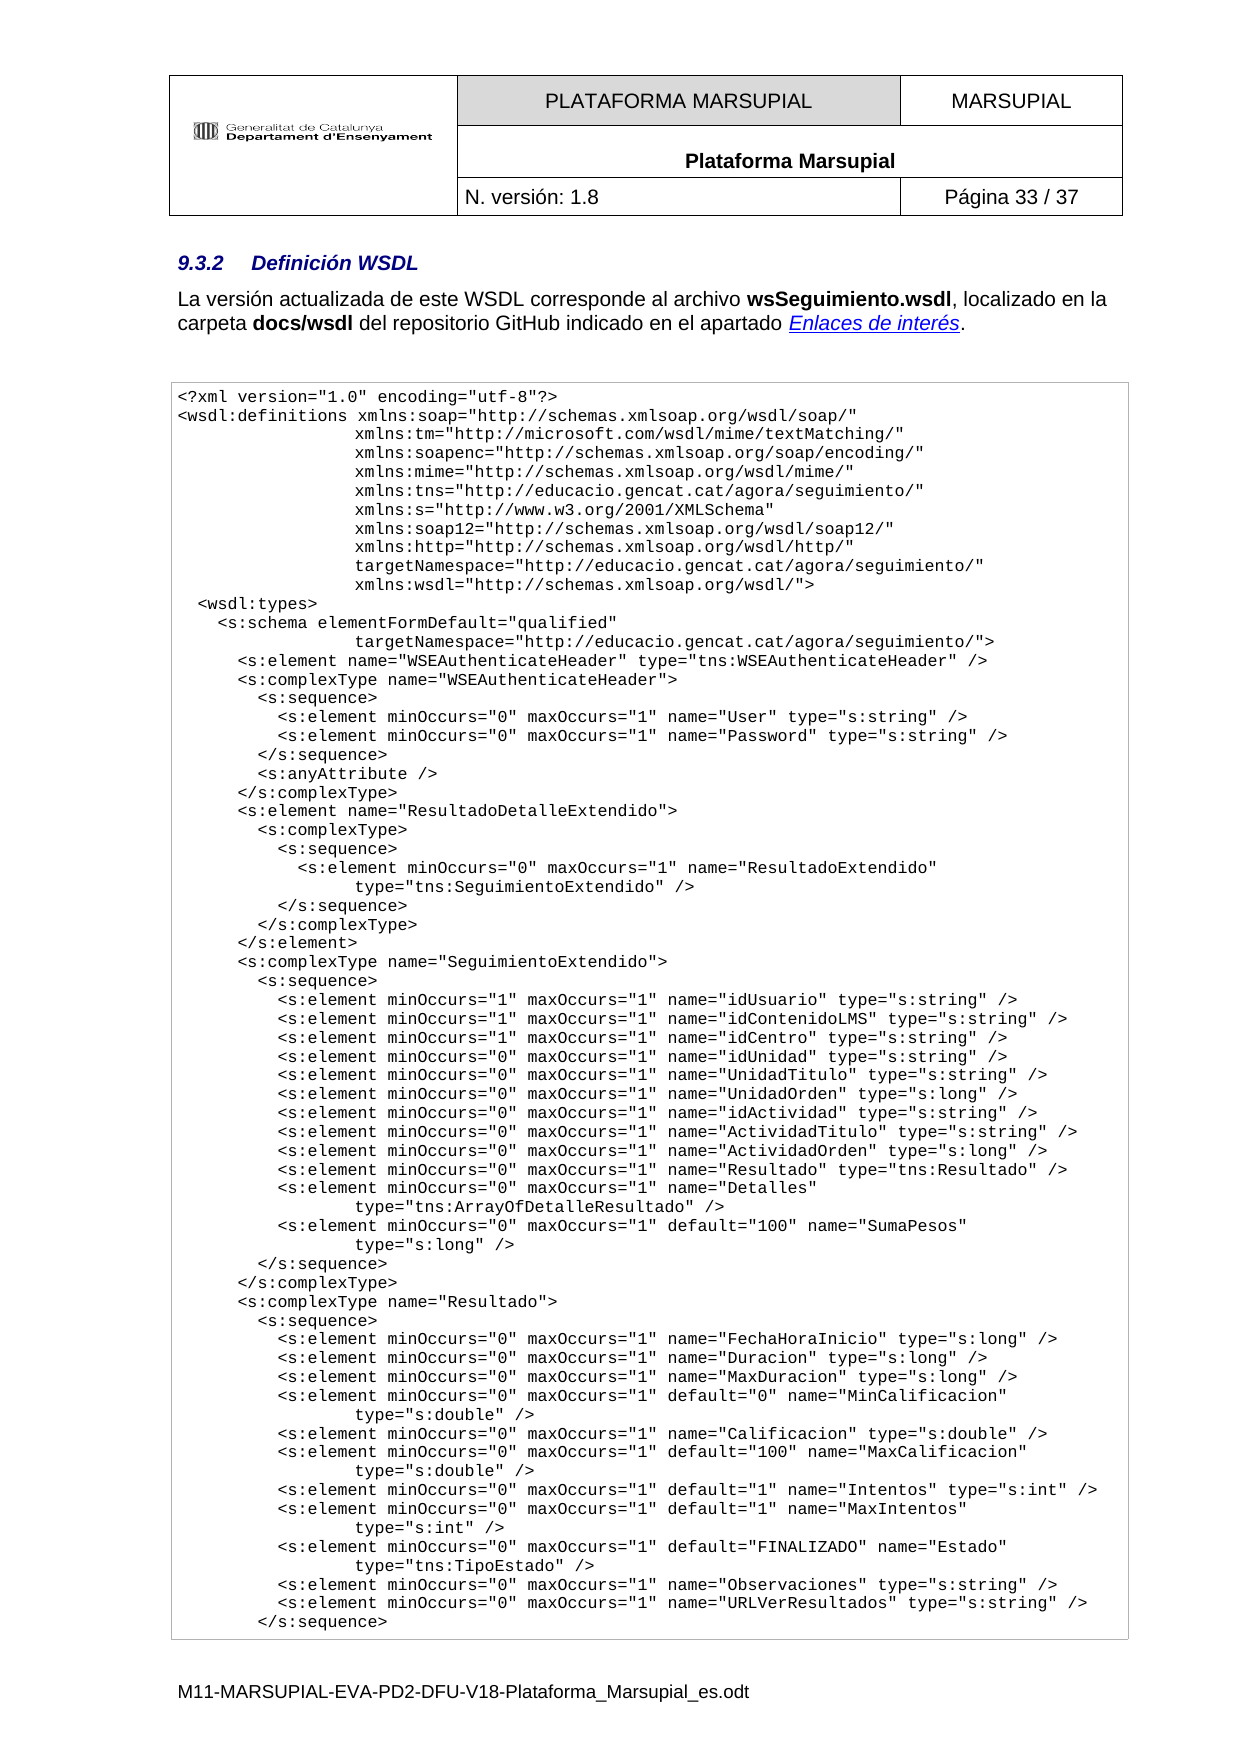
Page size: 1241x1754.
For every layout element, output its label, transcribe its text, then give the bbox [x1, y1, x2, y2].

text <s:element minOccurs="0" maxOccurs="1" name="ResultadoExtendido" type="tns:SeguimientoExtendido" /> [177, 859, 1122, 897]
text <s:element minOccurs="0" maxOccurs="1" name="Observaciones" type="s:string" /> [177, 1576, 1122, 1595]
text </s:element> [177, 935, 1122, 954]
text <s:element minOccurs="0" maxOccurs="1" default="1" name="MaxIntentos" type="s:int" /> [177, 1501, 1122, 1538]
text </s:complexType> [177, 1274, 1122, 1293]
text <s:complexType> [177, 822, 1122, 841]
text <s:element minOccurs="0" maxOccurs="1" name="FechaHoraInicio" type="s:long" /> [177, 1331, 1122, 1350]
text </s:sequence> [177, 746, 1122, 765]
text <s:element minOccurs="0" maxOccurs="1" name="User" type="s:string" /> [177, 709, 1122, 728]
text <wsdl:types> [177, 596, 1122, 614]
text <s:sequence> [177, 690, 1122, 709]
text <s:element minOccurs="1" maxOccurs="1" name="idUsuario" type="s:string" /> [177, 992, 1122, 1010]
text <?xml version="1.0" encoding="utf-8"?> [172, 383, 1128, 407]
text <s:element minOccurs="0" maxOccurs="1" name="ActividadOrden" type="s:long" /> [177, 1142, 1122, 1161]
text <s:element minOccurs="0" maxOccurs="1" name="Calificacion" type="s:double" /> [177, 1425, 1122, 1444]
text <wsdl:definitions xmlns:soap="http://schemas.xmlsoap.org/wsdl/soap/" xmlns:tm="http://microsoft.com/wsdl/mime/textMatching/" xmlns:soapenc="http://schemas.xmlsoap.org/soap/encoding/" xmlns:mime="http://schemas.xmlsoap.org/wsdl/mime/" xmlns:tns="http://educacio.gencat.cat/agora/seguimiento/" xmlns:s="http://www.w3.org/2001/XMLSchema" xmlns:soap12="http://schemas.xmlsoap.org/wsdl/soap12/" xmlns:http="http://schemas.xmlsoap.org/wsdl/http/" targetNamespace="http://educacio.gencat.cat/agora/seguimiento/" xmlns:wsdl="http://schemas.xmlsoap.org/wsdl/"> [177, 407, 1122, 596]
text <s:element minOccurs="0" maxOccurs="1" name="UnidadTitulo" type="s:string" /> [177, 1067, 1122, 1086]
text <s:element minOccurs="0" maxOccurs="1" name="idActividad" type="s:string" /> [177, 1105, 1122, 1123]
text <s:element minOccurs="0" maxOccurs="1" name="Duracion" type="s:long" /> [177, 1350, 1122, 1369]
text </s:sequence> [172, 1608, 1128, 1639]
text <s:element minOccurs="0" maxOccurs="1" name="URLVerResultados" type="s:string" /> [177, 1595, 1122, 1608]
text </s:sequence> [177, 897, 1122, 916]
text <s:schema elementFormDefault="qualified" targetNamespace="http://educacio.gencat.cat/agora/seguimiento/"> [177, 614, 1122, 652]
text <s:element minOccurs="0" maxOccurs="1" default="0" name="MinCalificacion" type="s:double" /> [177, 1387, 1122, 1425]
text <s:element minOccurs="0" maxOccurs="1" name="Detalles" type="tns:ArrayOfDetalleResultado" /> [177, 1180, 1122, 1218]
text <s:anyAttribute /> [177, 765, 1122, 784]
text <s:element minOccurs="0" maxOccurs="1" name="UnidadOrden" type="s:long" /> [177, 1086, 1122, 1105]
subtitle Definición WSDL [177, 251, 1122, 275]
text <s:element minOccurs="0" maxOccurs="1" name="idUnidad" type="s:string" /> [177, 1048, 1122, 1067]
text </s:sequence> [177, 1256, 1122, 1274]
text <s:element minOccurs="0" maxOccurs="1" default="100" name="MaxCalificacion" type="s:double" /> [177, 1444, 1122, 1482]
text <s:element name="ResultadoDetalleExtendido"> [177, 803, 1122, 822]
text <s:sequence> [177, 1312, 1122, 1331]
text <s:element minOccurs="0" maxOccurs="1" name="Password" type="s:string" /> [177, 728, 1122, 746]
text <s:element name="WSEAuthenticateHeader" type="tns:WSEAuthenticateHeader" /> [177, 652, 1122, 671]
text <s:sequence> [177, 841, 1122, 859]
text <s:element minOccurs="0" maxOccurs="1" name="Resultado" type="tns:Resultado" /> [177, 1161, 1122, 1180]
text </s:complexType> [177, 916, 1122, 935]
text <s:element minOccurs="0" maxOccurs="1" default="100" name="SumaPesos" type="s:long" /> [177, 1218, 1122, 1256]
text La versión actualizada de este WSDL corresponde al archivo wsSeguimiento.wsdl, localizado en la carpeta docs/wsdl del repositorio GitHub indicado en el apartado Enlaces de interés. [177, 287, 1122, 335]
text <s:element minOccurs="1" maxOccurs="1" name="idCentro" type="s:string" /> [177, 1029, 1122, 1048]
text <s:element minOccurs="0" maxOccurs="1" default="FINALIZADO" name="Estado" type="tns:TipoEstado" /> [177, 1538, 1122, 1576]
text <s:sequence> [177, 973, 1122, 992]
text <s:complexType name="WSEAuthenticateHeader"> [177, 671, 1122, 690]
text <s:element minOccurs="1" maxOccurs="1" name="idContenidoLMS" type="s:string" /> [177, 1010, 1122, 1029]
text <s:element minOccurs="0" maxOccurs="1" name="ActividadTitulo" type="s:string" /> [177, 1123, 1122, 1142]
text <s:complexType name="SeguimientoExtendido"> [177, 954, 1122, 973]
text </s:complexType> [177, 784, 1122, 803]
text <s:element minOccurs="0" maxOccurs="1" default="1" name="Intentos" type="s:int" /> [177, 1482, 1122, 1501]
text <s:complexType name="Resultado"> [177, 1293, 1122, 1312]
text <s:element minOccurs="0" maxOccurs="1" name="MaxDuracion" type="s:long" /> [177, 1369, 1122, 1387]
